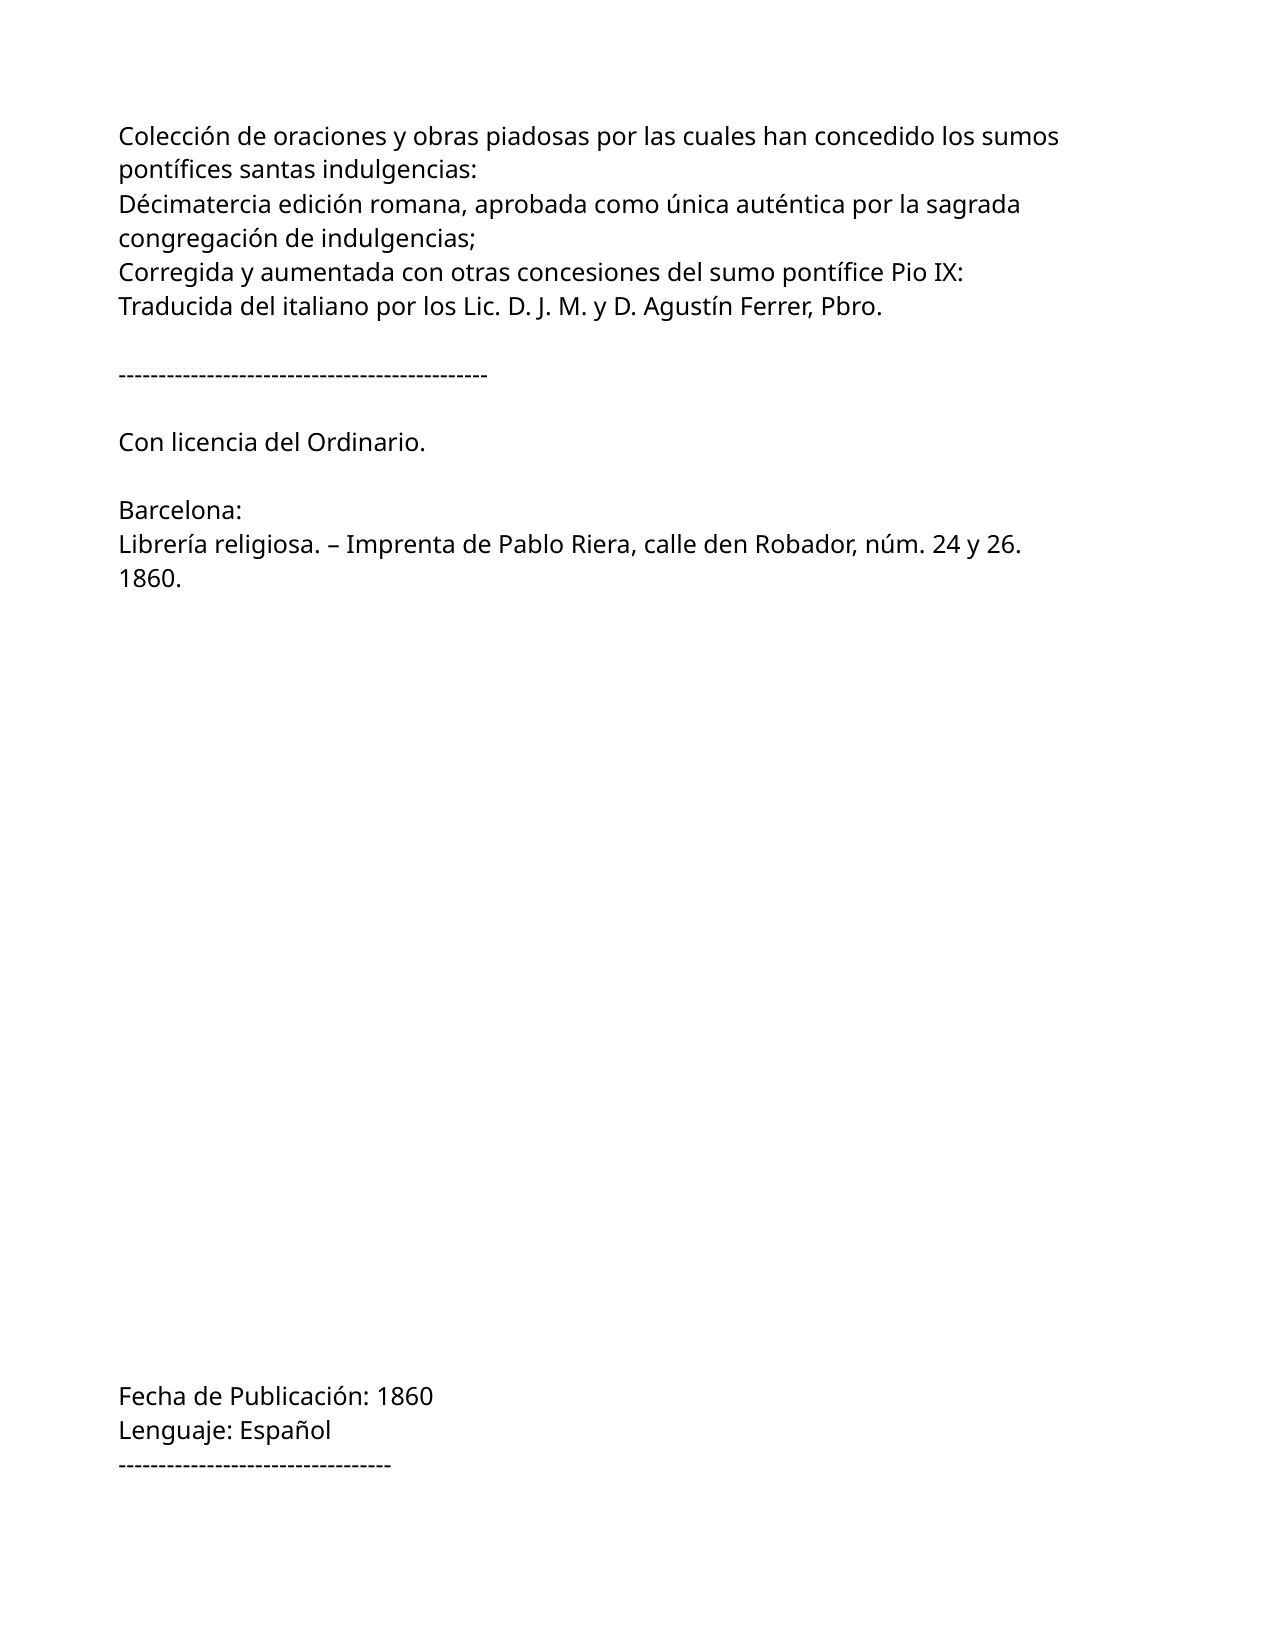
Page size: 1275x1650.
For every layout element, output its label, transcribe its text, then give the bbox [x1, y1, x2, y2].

text Colección de oraciones y obras piadosas por las cuales han concedido los sumos pontífices santas indulgencias: [118, 118, 1157, 186]
text Lenguaje: Español [118, 1412, 1157, 1447]
text Fecha de Publicación: 1860 [118, 1378, 1157, 1412]
text Con licencia del Ordinario. [118, 425, 1157, 459]
text Traducida del italiano por los Lic. D. J. M. y D. Agustín Ferrer, Pbro. [118, 288, 1157, 322]
text Corregida y aumentada con otras concesiones del sumo pontífice Pio IX: [118, 254, 1157, 288]
text 1860. [118, 561, 1157, 595]
text ---------------------------------------------- [118, 357, 1157, 391]
text Barcelona: [118, 493, 1157, 527]
text ---------------------------------- [118, 1447, 1157, 1481]
text Décimatercia edición romana, aprobada como única auténtica por la sagrada congregación de indulgencias; [118, 186, 1157, 254]
text Librería religiosa. – Imprenta de Pablo Riera, calle den Robador, núm. 24 y 26. [118, 527, 1157, 561]
